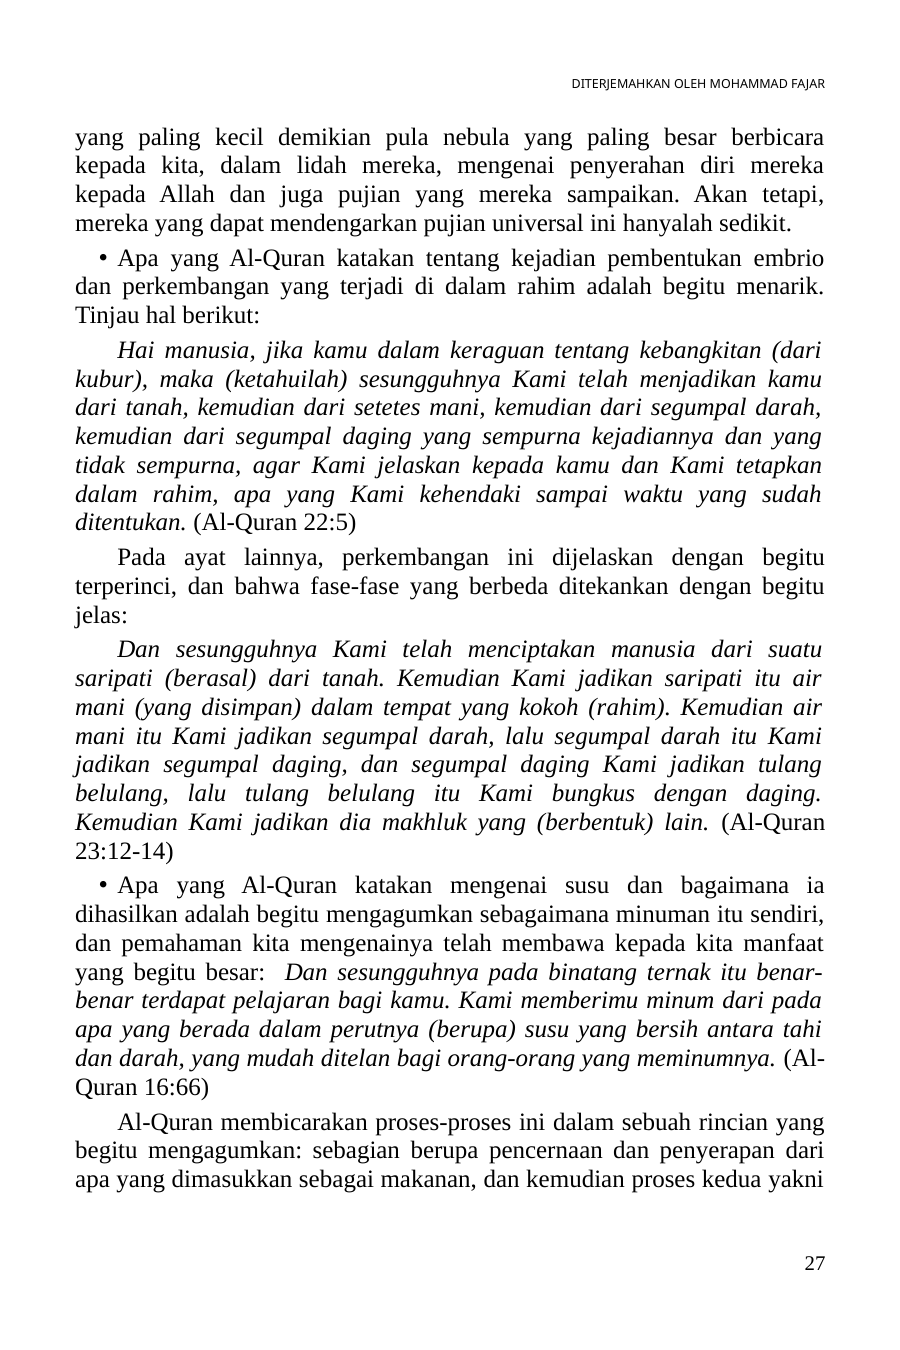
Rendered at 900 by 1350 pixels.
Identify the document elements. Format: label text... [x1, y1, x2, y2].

text Al-Quran membicarakan proses-proses ini dalam sebuah rincian yang begitu mengagumkan: sebagian berupa pencernaan dan penyerapan dari apa yang dimasukkan sebagai makanan, dan kemudian proses kedua yakni [75, 1107, 825, 1193]
list Apa yang Al-Quran katakan mengenai susu dan bagaimana ia dihasilkan adalah begitu mengagumkan sebagaimana minuman itu sendiri, dan pemahaman kita mengenainya telah membawa kepada kita manfaat yang begitu besar: Dan sesungguhnya pada binatang ternak itu benar-benar terdapat pelajaran bagi kamu. Kami memberimu minum dari pada apa yang berada dalam perutnya (berupa) susu yang bersih antara tahi dan darah, yang mudah ditelan bagi orang-orang yang meminumnya. (Al-Quran 16:66) [75, 871, 825, 1101]
list Apa yang Al-Quran katakan tentang kejadian pembentukan embrio dan perkembangan yang terjadi di dalam rahim adalah begitu menarik. Tinjau hal berikut: [75, 243, 825, 329]
text yang paling kecil demikian pula nebula yang paling besar berbicara kepada kita, dalam lidah mereka, mengenai penyerahan diri mereka kepada Allah dan juga pujian yang mereka sampaikan. Akan tetapi, mereka yang dapat mendengarkan pujian universal ini hanyalah sedikit. [75, 122, 825, 237]
text Pada ayat lainnya, perkembangan ini dijelaskan dengan begitu terperinci, dan bahwa fase-fase yang berbeda ditekankan dengan begitu jelas: [75, 542, 825, 628]
text Dan sesungguhnya Kami telah menciptakan manusia dari suatu saripati (berasal) dari tanah. Kemudian Kami jadikan saripati itu air mani (yang disimpan) dalam tempat yang kokoh (rahim). Kemudian air mani itu Kami jadikan segumpal darah, lalu segumpal darah itu Kami jadikan segumpal daging, dan segumpal daging Kami jadikan tulang belulang, lalu tulang belulang itu Kami bungkus dengan daging. Kemudian Kami jadikan dia makhluk yang (berbentuk) lain. (Al-Quran 23:12-14) [75, 634, 825, 864]
text Hai manusia, jika kamu dalam keraguan tentang kebangkitan (dari kubur), maka (ketahuilah) sesungguhnya Kami telah menjadikan kamu dari tanah, kemudian dari setetes mani, kemudian dari segumpal darah, kemudian dari segumpal daging yang sempurna kejadiannya dan yang tidak sempurna, agar Kami jelaskan kepada kamu dan Kami tetapkan dalam rahim, apa yang Kami kehendaki sampai waktu yang sudah ditentukan. (Al-Quran 22:5) [75, 335, 825, 536]
